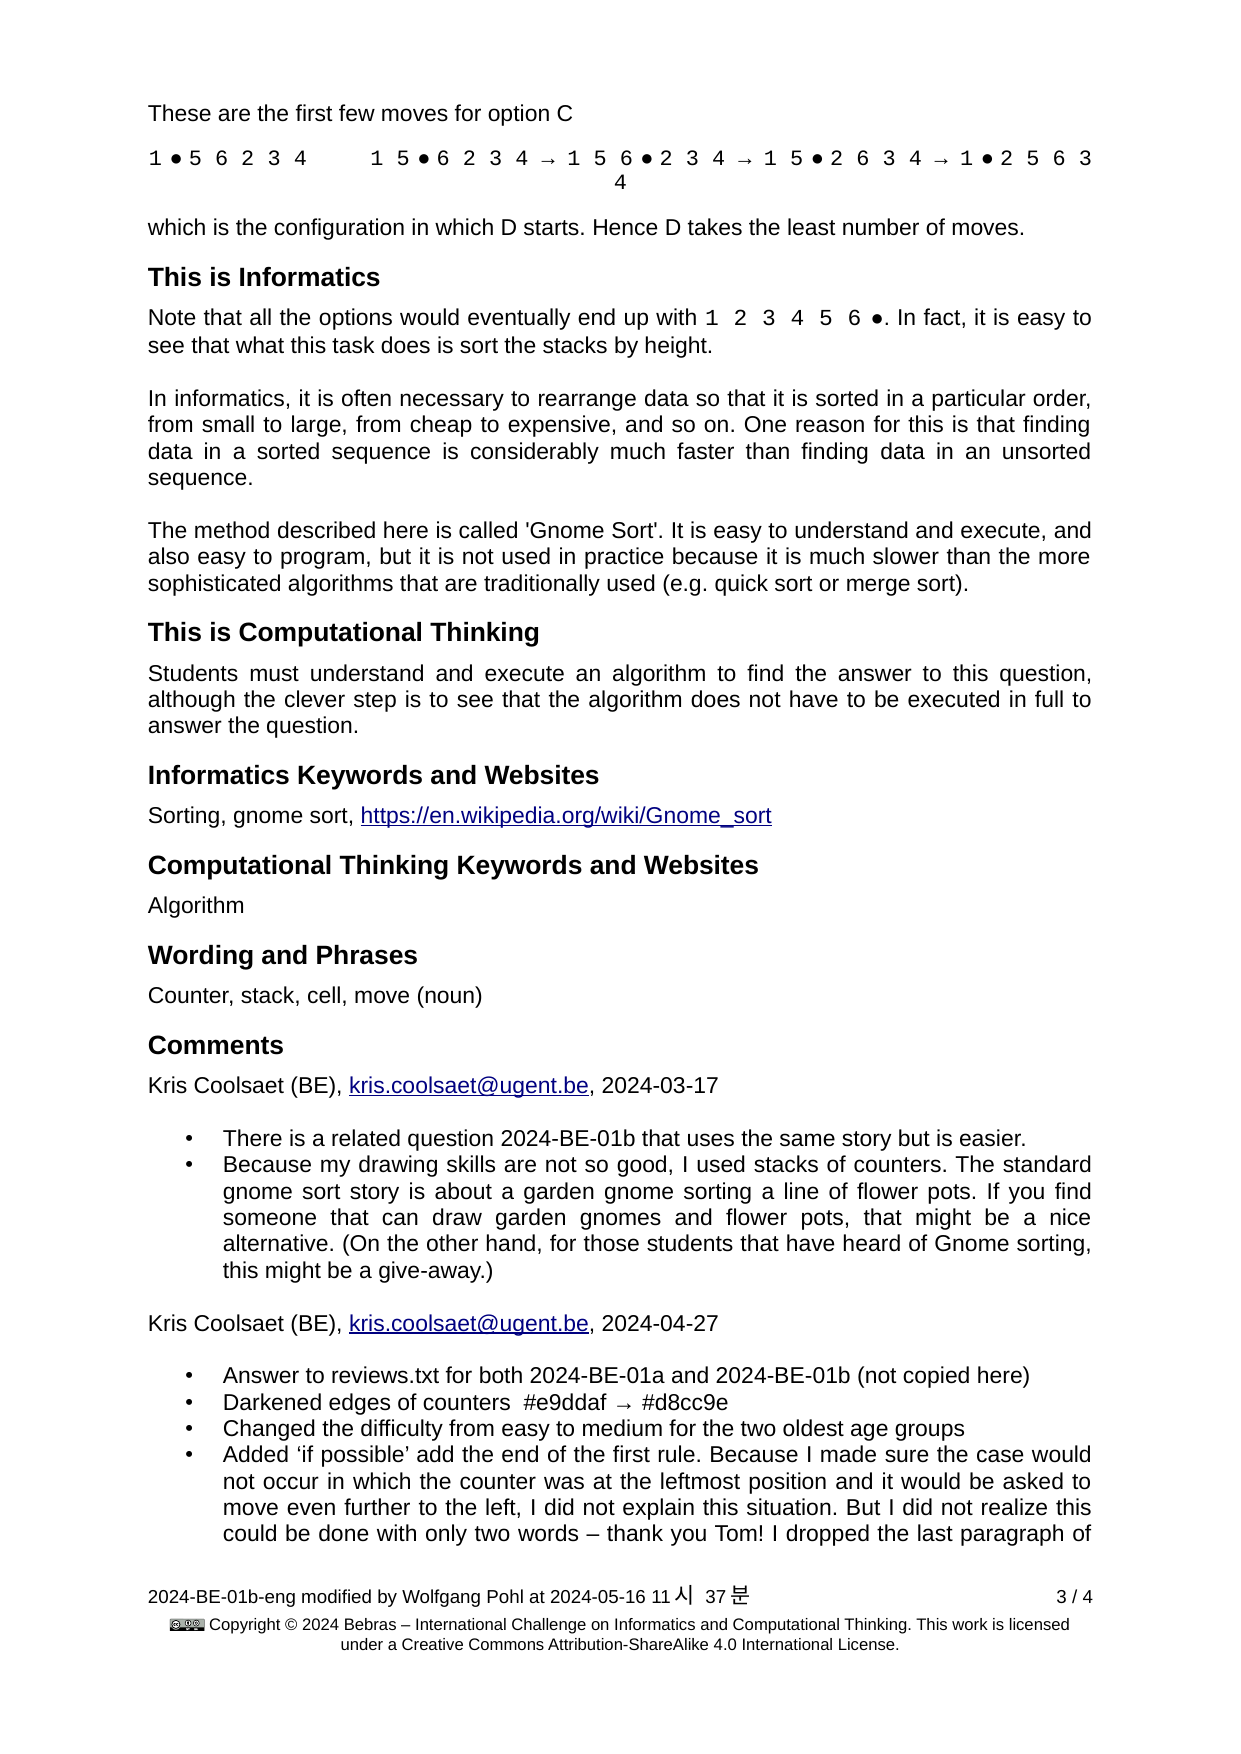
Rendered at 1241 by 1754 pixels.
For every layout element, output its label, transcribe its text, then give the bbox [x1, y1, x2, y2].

list Darkened edges of counters #e9ddaf → #d8cc9e [185, 1388, 1093, 1415]
text These are the first few moves for option C [148, 100, 1093, 127]
text 1 ● 5 6 2 3 4 1 5 ● 6 2 3 4 → 1 5 6 ● 2 3 4 → 1 5 ● 2 6 3 4 → 1 ● 2 5 6 3 4 [148, 144, 1093, 196]
subtitle Computational Thinking Keywords and Websites [148, 849, 1093, 880]
text Kris Coolsaet (BE), kris.coolsaet@ugent.be, 2024-04-27 [148, 1309, 1093, 1336]
subtitle Informatics Keywords and Websites [148, 759, 1093, 790]
subtitle This is Computational Thinking [148, 617, 1093, 647]
text Note that all the options would eventually end up with 1 2 3 4 5 6 ●. In fact, it is easy to see that what this task does is sort the stacks by height. [148, 304, 1093, 359]
list Answer to reviews.txt for both 2024-BE-01a and 2024-BE-01b (not copied here) [185, 1362, 1093, 1388]
subtitle This is Informatics [148, 261, 1093, 292]
list There is a related question 2024-BE-01b that uses the same story but is easier. [185, 1125, 1093, 1151]
list Changed the difficulty from easy to medium for the two oldest age groups [185, 1415, 1093, 1441]
text Students must understand and execute an algorithm to find the answer to this question, although the clever step is to see that the algorithm does not have to be executed in full to answer the question. [148, 659, 1093, 739]
text which is the configuration in which D starts. Hence D takes the least number of moves. [148, 214, 1093, 240]
text In informatics, it is often necessary to rearrange data so that it is sorted in a particular order, from small to large, from cheap to expensive, and so on. One reason for this is that finding data in a sorted sequence is considerably much faster than finding data in an unsorted sequence. [148, 385, 1093, 491]
subtitle Comments [148, 1029, 1093, 1060]
text Sorting, gnome sort, https://en.wikipedia.org/wiki/Gnome_sort [148, 802, 1093, 829]
text Kris Coolsaet (BE), kris.coolsaet@ugent.be, 2024-03-17 [148, 1072, 1093, 1099]
list Because my drawing skills are not so good, I used stacks of counters. The standard gnome sort story is about a garden gnome sorting a line of flower pots. If you find someone that can draw garden gnomes and flower pots, that might be a nice alternative. (On the other hand, for those students that have heard of Gnome sorting, this might be a give-away.) [185, 1151, 1093, 1283]
text Algorithm [148, 892, 1093, 919]
subtitle Wording and Phrases [148, 939, 1093, 970]
list Added ‘if possible’ add the end of the first rule. Because I made sure the case would not occur in which the counter was at the leftmost position and it would be asked to move even further to the left, I did not explain this situation. But I did not realize this could be done with only two words – thank you Tom! I dropped the last paragraph of [185, 1441, 1093, 1547]
text The method described here is called 'Gnome Sort'. It is easy to understand and execute, and also easy to program, but it is not used in practice because it is much slower than the more sophisticated algorithms that are traditionally used (e.g. quick sort or merge sort). [148, 517, 1093, 596]
text Counter, stack, cell, move (noun) [148, 982, 1093, 1009]
